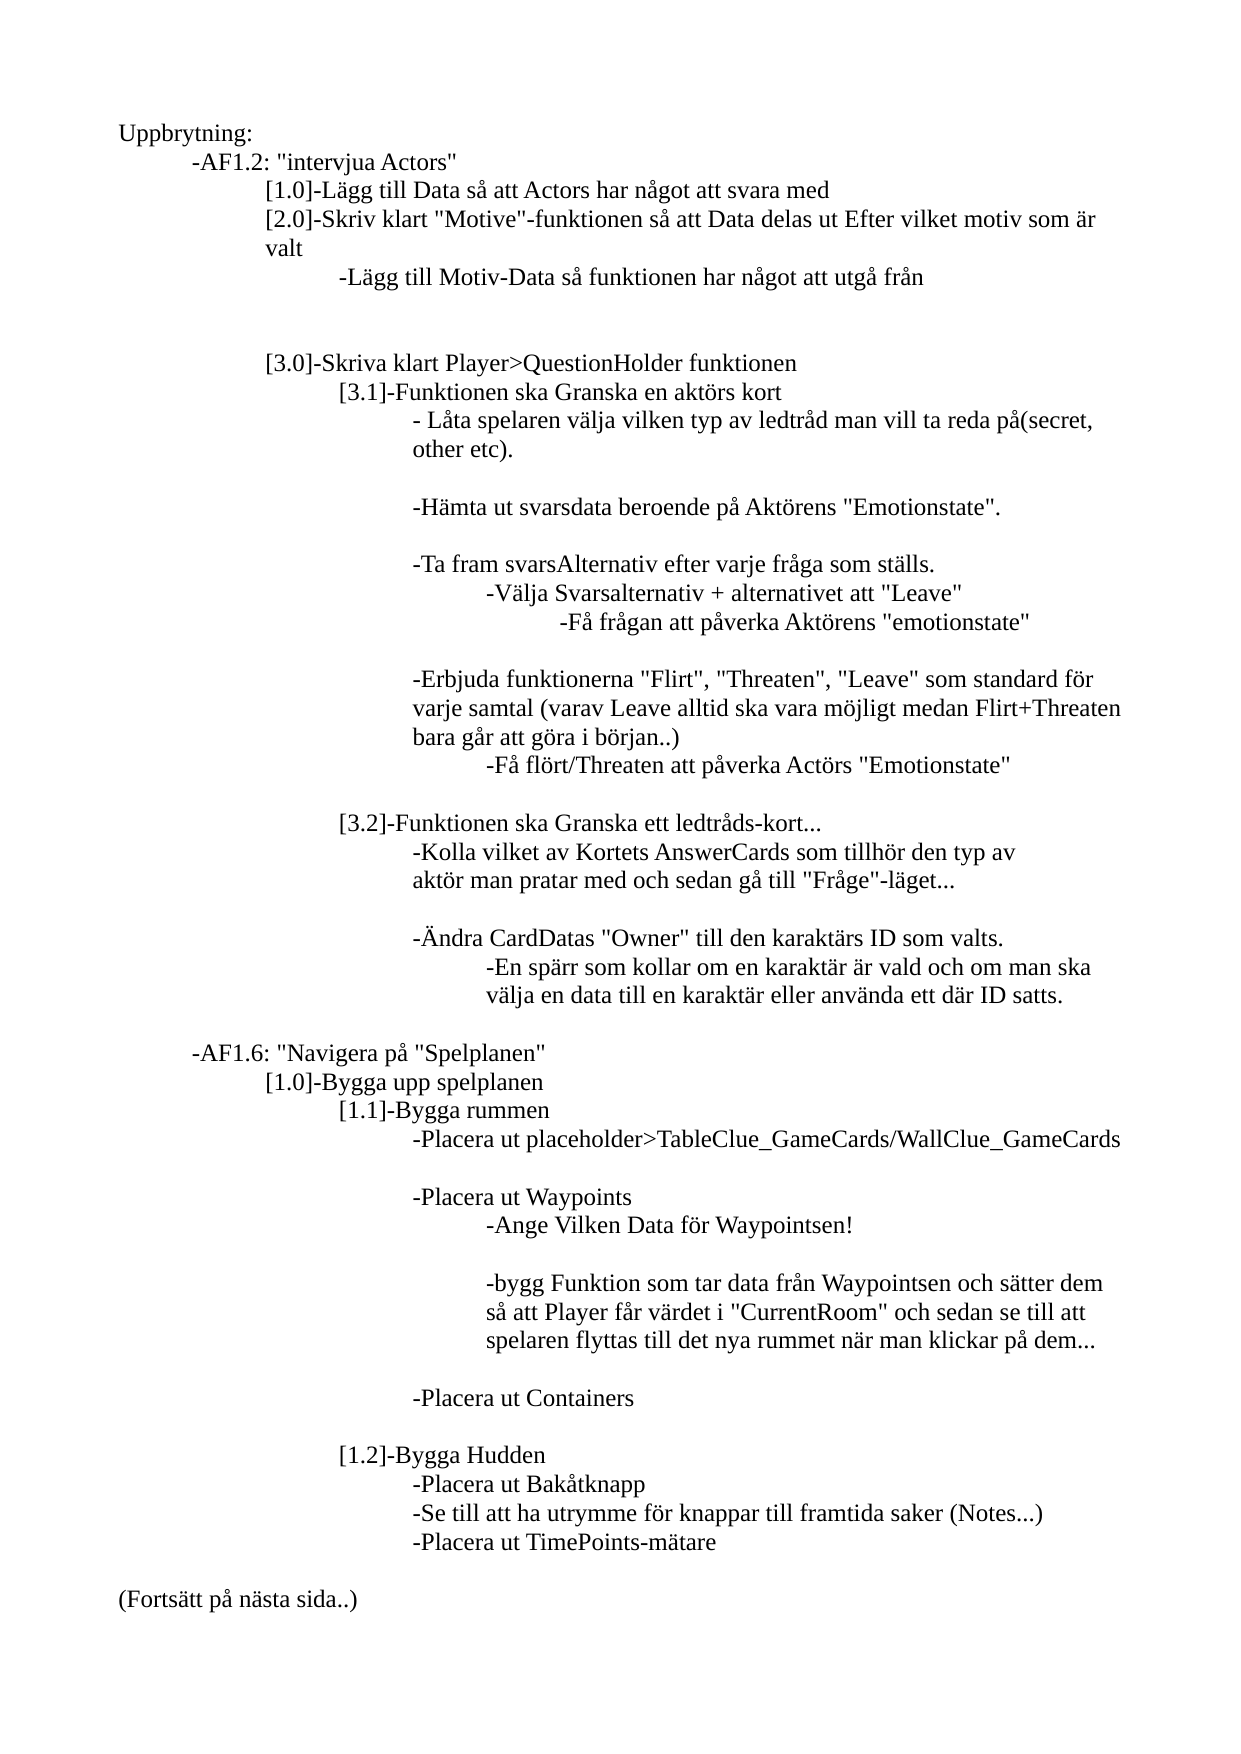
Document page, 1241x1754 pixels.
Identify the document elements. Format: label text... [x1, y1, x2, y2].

text -AF1.2: "intervjua Actors" [1.0]-Lägg till Data så att Actors har något att svara med [118, 147, 1122, 204]
text -Placera ut Containers [1.2]-Bygga Hudden -Placera ut Bakåtknapp -Se till att ha utrymme för knappar till framtida saker (Notes...) [118, 1354, 1122, 1527]
text -Placera ut TimePoints-mätare [118, 1527, 1122, 1556]
text [3.0]-Skriva klart Player>QuestionHolder funktionen [3.1]-Funktionen ska Granska en aktörs kort [118, 348, 1122, 406]
text -AF1.6: "Navigera på "Spelplanen" [1.0]-Bygga upp spelplanen [1.1]-Bygga rummen [118, 1038, 1122, 1124]
text [3.2]-Funktionen ska Granska ett ledtråds-kort... -Kolla vilket av Kortets AnswerCards som tillhör den typ av aktör man pratar med och sedan gå till "Fråge"-läget... [118, 779, 1122, 923]
text -Få frågan att påverka Aktörens "emotionstate" [118, 607, 1122, 664]
text [2.0]-Skriv klart "Motive"-funktionen så att Data delas ut Efter vilket motiv som är valt -Lägg till Motiv-Data så funktionen har något att utgå från [118, 204, 1122, 348]
text -Placera ut Waypoints -Ange Vilken Data för Waypointsen! [118, 1153, 1122, 1268]
text -Placera ut placeholder>TableClue_GameCards/WallClue_GameCards [118, 1124, 1122, 1153]
text - Låta spelaren välja vilken typ av ledtråd man vill ta reda på(secret, other etc). -Hämta ut svarsdata beroende på Aktörens "Emotionstate". -Ta fram svarsAlternativ efter varje fråga som ställs. -Välja Svarsalternativ + alternativet att "Leave" [118, 406, 1122, 607]
text Uppbrytning: [118, 118, 1122, 147]
text -Få flört/Threaten att påverka Actörs "Emotionstate" [118, 751, 1122, 779]
text -Erbjuda funktionerna "Flirt", "Threaten", "Leave" som standard för varje samtal (varav Leave alltid ska vara möjligt medan Flirt+Threaten bara går att göra i början..) [118, 664, 1122, 751]
text -bygg Funktion som tar data från Waypointsen och sätter dem så att Player får värdet i "CurrentRoom" och sedan se till att spelaren flyttas till det nya rummet när man klickar på dem... [118, 1268, 1122, 1354]
text -Ändra CardDatas "Owner" till den karaktärs ID som valts. -En spärr som kollar om en karaktär är vald och om man ska välja en data till en karaktär eller använda ett där ID satts. [118, 923, 1122, 1009]
text (Fortsätt på nästa sida..) [118, 1584, 1122, 1613]
